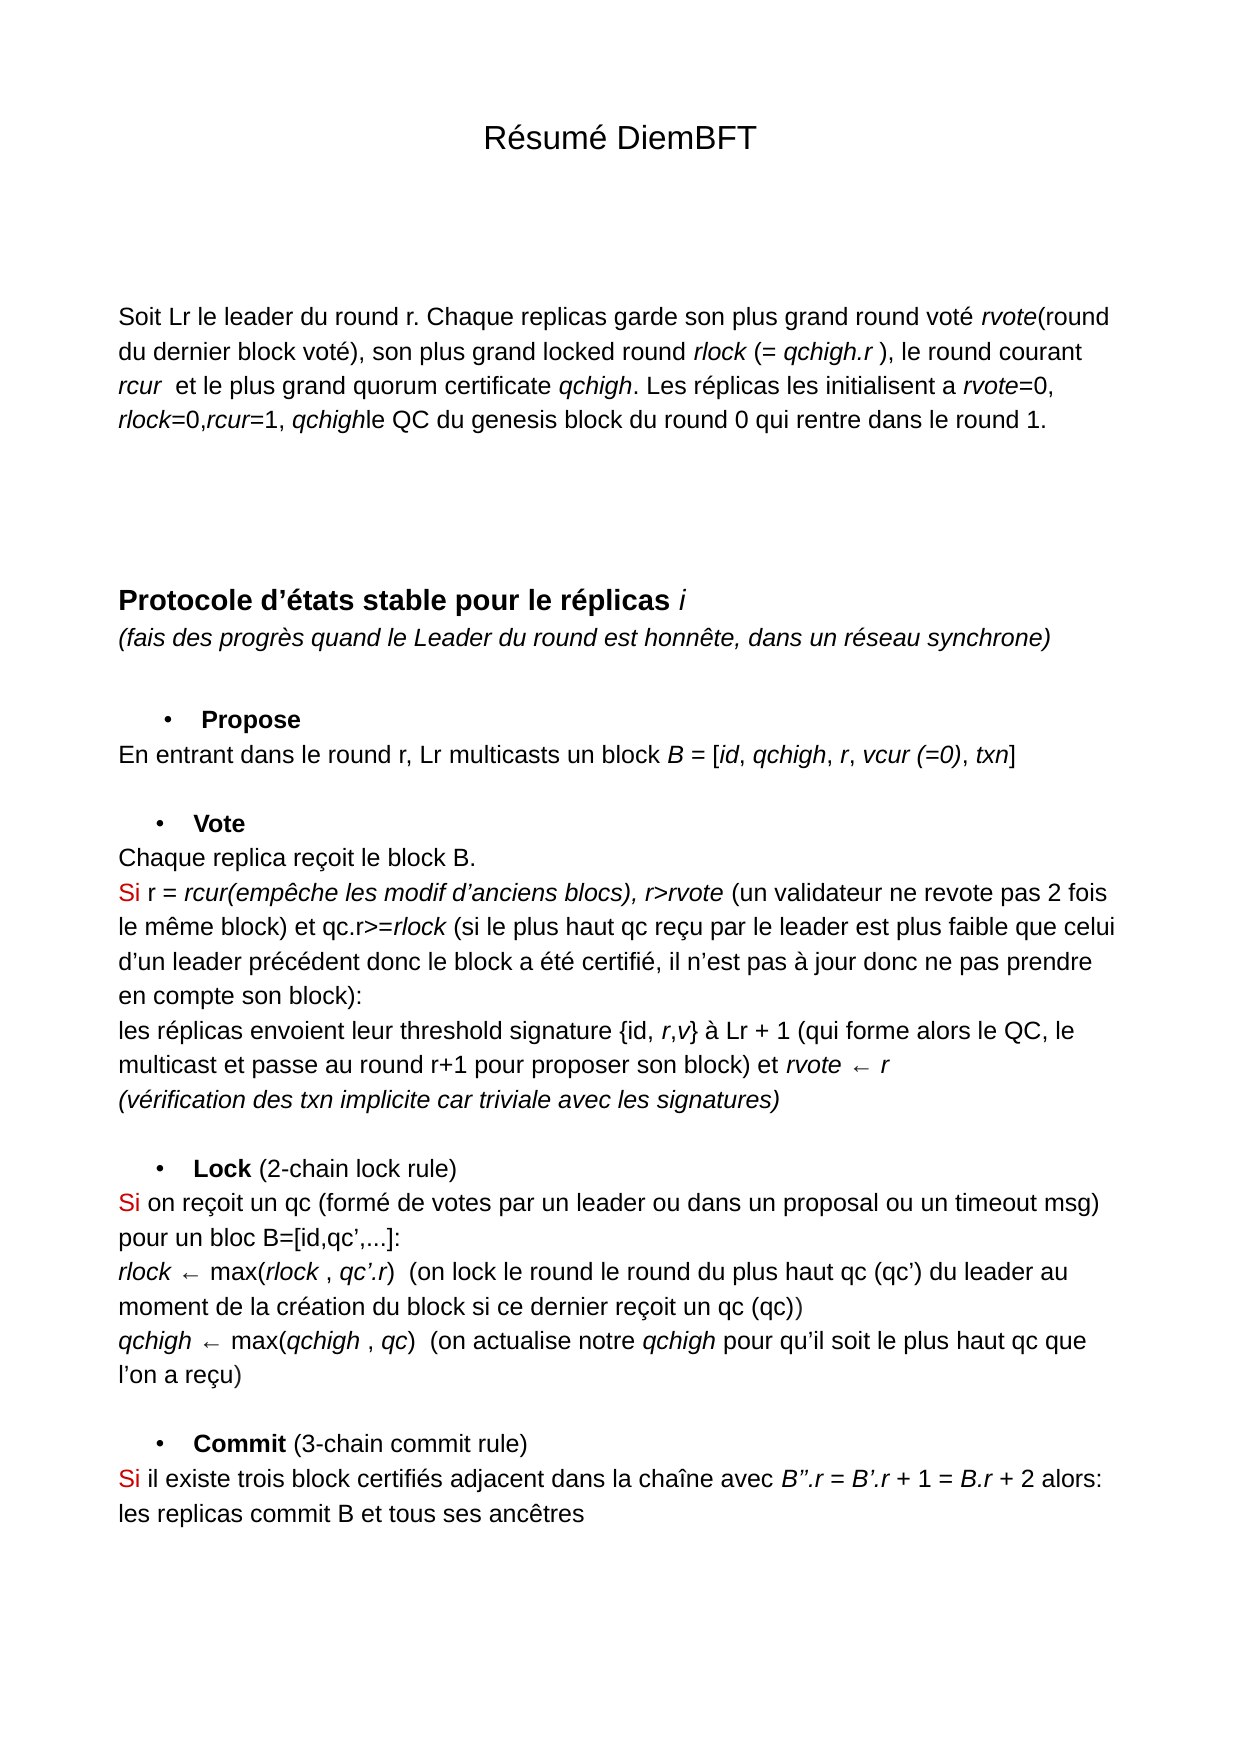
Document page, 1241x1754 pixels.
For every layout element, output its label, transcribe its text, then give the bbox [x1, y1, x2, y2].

text Si on reçoit un qc (formé de votes par un leader ou dans un proposal ou un timeout msg) pour un bloc B=[id,qc’,...]: [118, 1188, 1122, 1251]
text les réplicas envoient leur threshold signature {id, r,v} à Lr + 1 (qui forme alors le QC, le multicast et passe au round r+1 pour proposer son block) et rvote ← r [118, 1016, 1122, 1079]
text Protocole d’états stable pour le réplicas i [118, 583, 1122, 616]
text (vérification des txn implicite car triviale avec les signatures) [118, 1084, 1122, 1113]
text Soit Lr le leader du round r. Chaque replicas garde son plus grand round voté rvote(round du dernier block voté), son plus grand locked round rlock (= qchigh.r ), le round courant rcur et le plus grand quorum certificate qchigh. Les réplicas les initialisent a rvote=0, rlock=0,rcur=1, qchighle QC du genesis block du round 0 qui rentre dans le round 1. [118, 302, 1122, 434]
text (fais des progrès quand le Leader du round est honnête, dans un réseau synchrone) [118, 623, 1122, 652]
text Chaque replica reçoit le block B. [118, 843, 1122, 872]
text Résumé DiemBFT [118, 118, 1122, 157]
text rlock ← max(rlock , qc’.r) (on lock le round le round du plus haut qc (qc’) du leader au moment de la création du block si ce dernier reçoit un qc (qc)) [118, 1257, 1122, 1320]
list Vote [156, 809, 1122, 837]
list Lock (2-chain lock rule) [156, 1153, 1122, 1182]
text les replicas commit B et tous ses ancêtres [118, 1498, 1122, 1527]
text Si r = rcur(empêche les modif d’anciens blocs), r>rvote (un validateur ne revote pas 2 fois le même block) et qc.r>=rlock (si le plus haut qc reçu par le leader est plus faible que celui d’un leader précédent donc le block a été certifié, il n’est pas à jour donc ne pas prendre en compte son block): [118, 878, 1122, 1010]
text Si il existe trois block certifiés adjacent dans la chaîne avec B’’.r = B’.r + 1 = B.r + 2 alors: [118, 1464, 1122, 1493]
list Commit (3-chain commit rule) [156, 1429, 1122, 1458]
list Propose [163, 705, 1122, 734]
text qchigh ← max(qchigh , qc) (on actualise notre qchigh pour qu’il soit le plus haut qc que l’on a reçu) [118, 1326, 1122, 1389]
text En entrant dans le round r, Lr multicasts un block B = [id, qchigh, r, vcur (=0), txn] [118, 740, 1122, 768]
